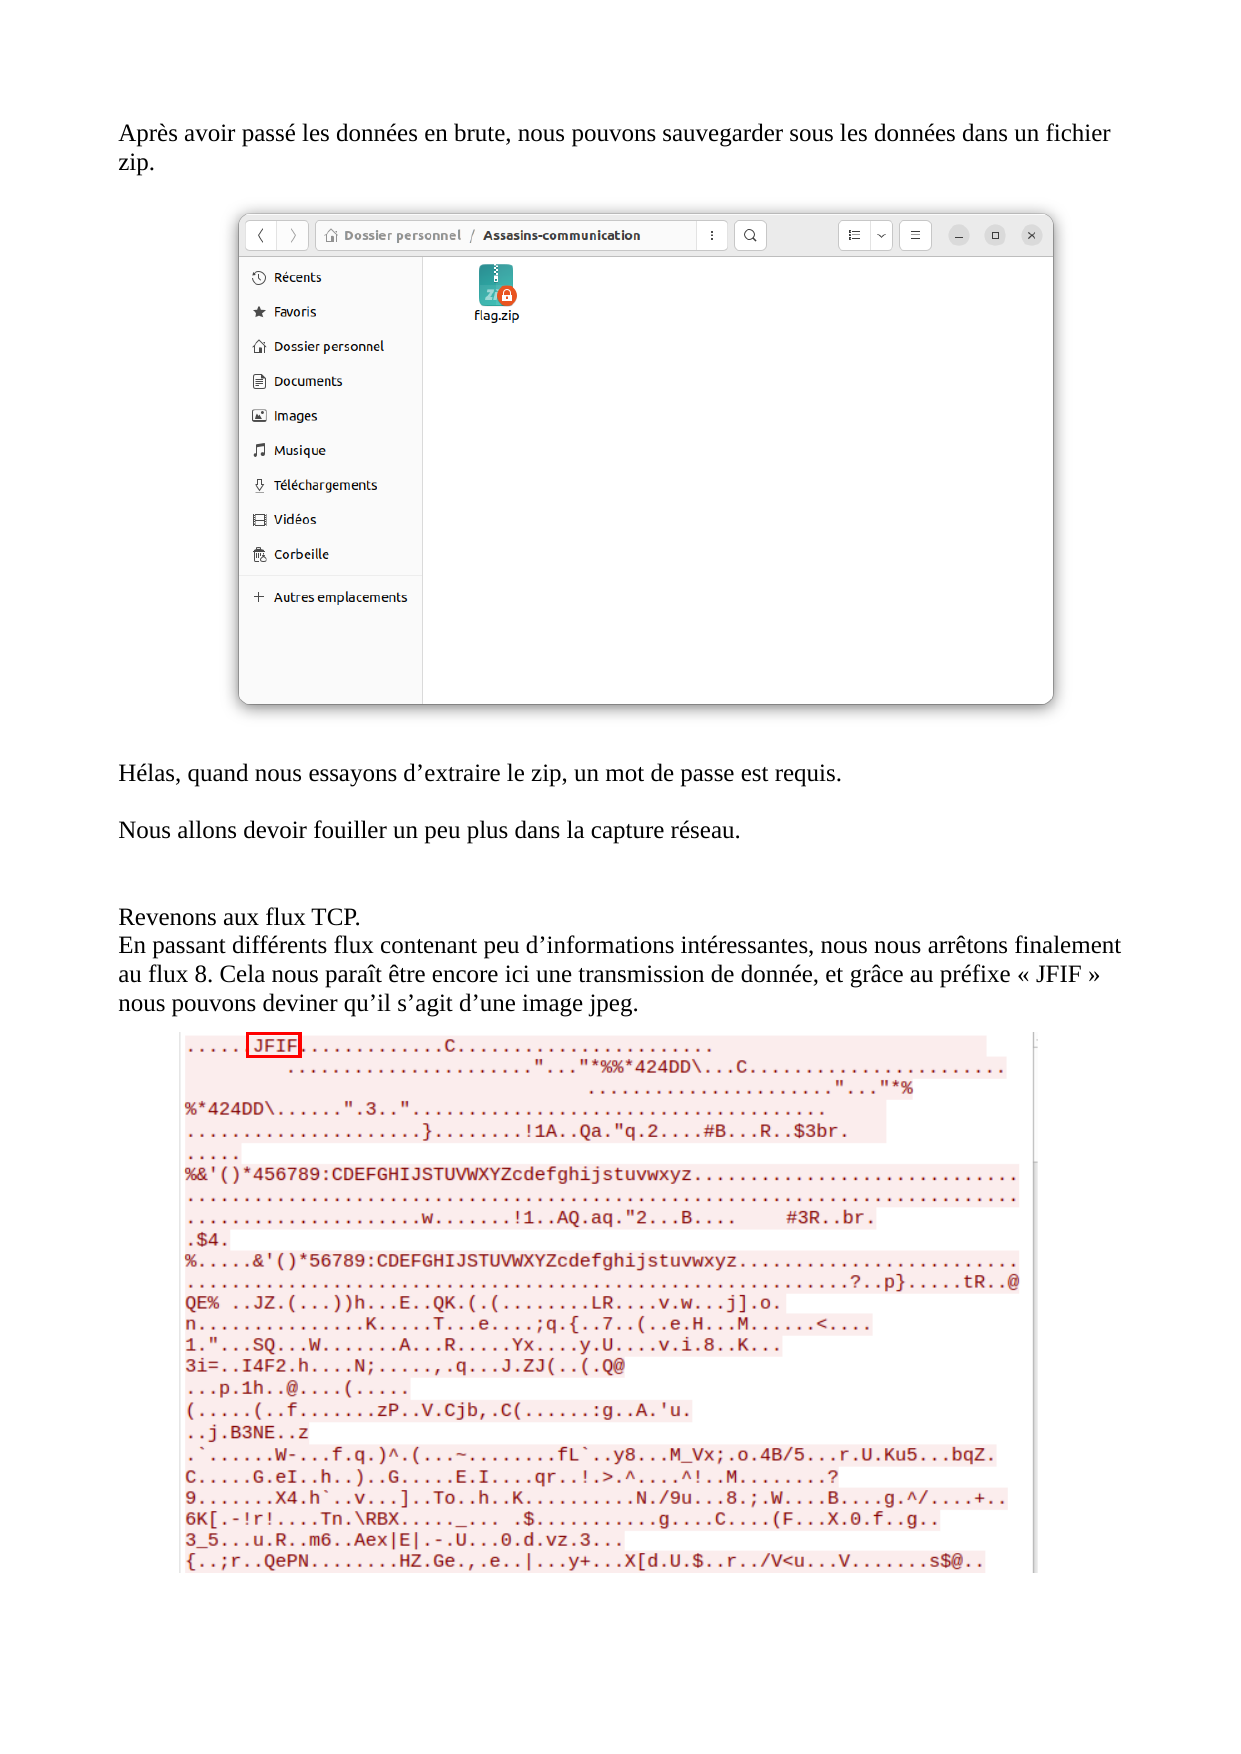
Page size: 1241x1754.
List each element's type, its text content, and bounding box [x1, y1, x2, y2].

picture [179, 1032, 1038, 1573]
text au flux 8. Cela nous paraît être encore ici une transmission de donnée, et grâce au préfixe « JFIF » nous pouvons deviner qu’il s’agit d’une image jpeg. [118, 959, 1122, 1017]
picture [215, 193, 1076, 730]
text En passant différents flux contenant peu d’informations intéressantes, nous nous arrêtons finalement [118, 931, 1122, 959]
text Revenons aux flux TCP. [118, 902, 1122, 931]
picture [249, 1035, 298, 1055]
text Nous allons devoir fouiller un peu plus dans la capture réseau. [118, 816, 1122, 844]
text Après avoir passé les données en brute, nous pouvons sauvegarder sous les données dans un fichier zip. [118, 118, 1122, 176]
text Hélas, quand nous essayons d’extraire le zip, un mot de passe est requis. [118, 758, 1122, 787]
